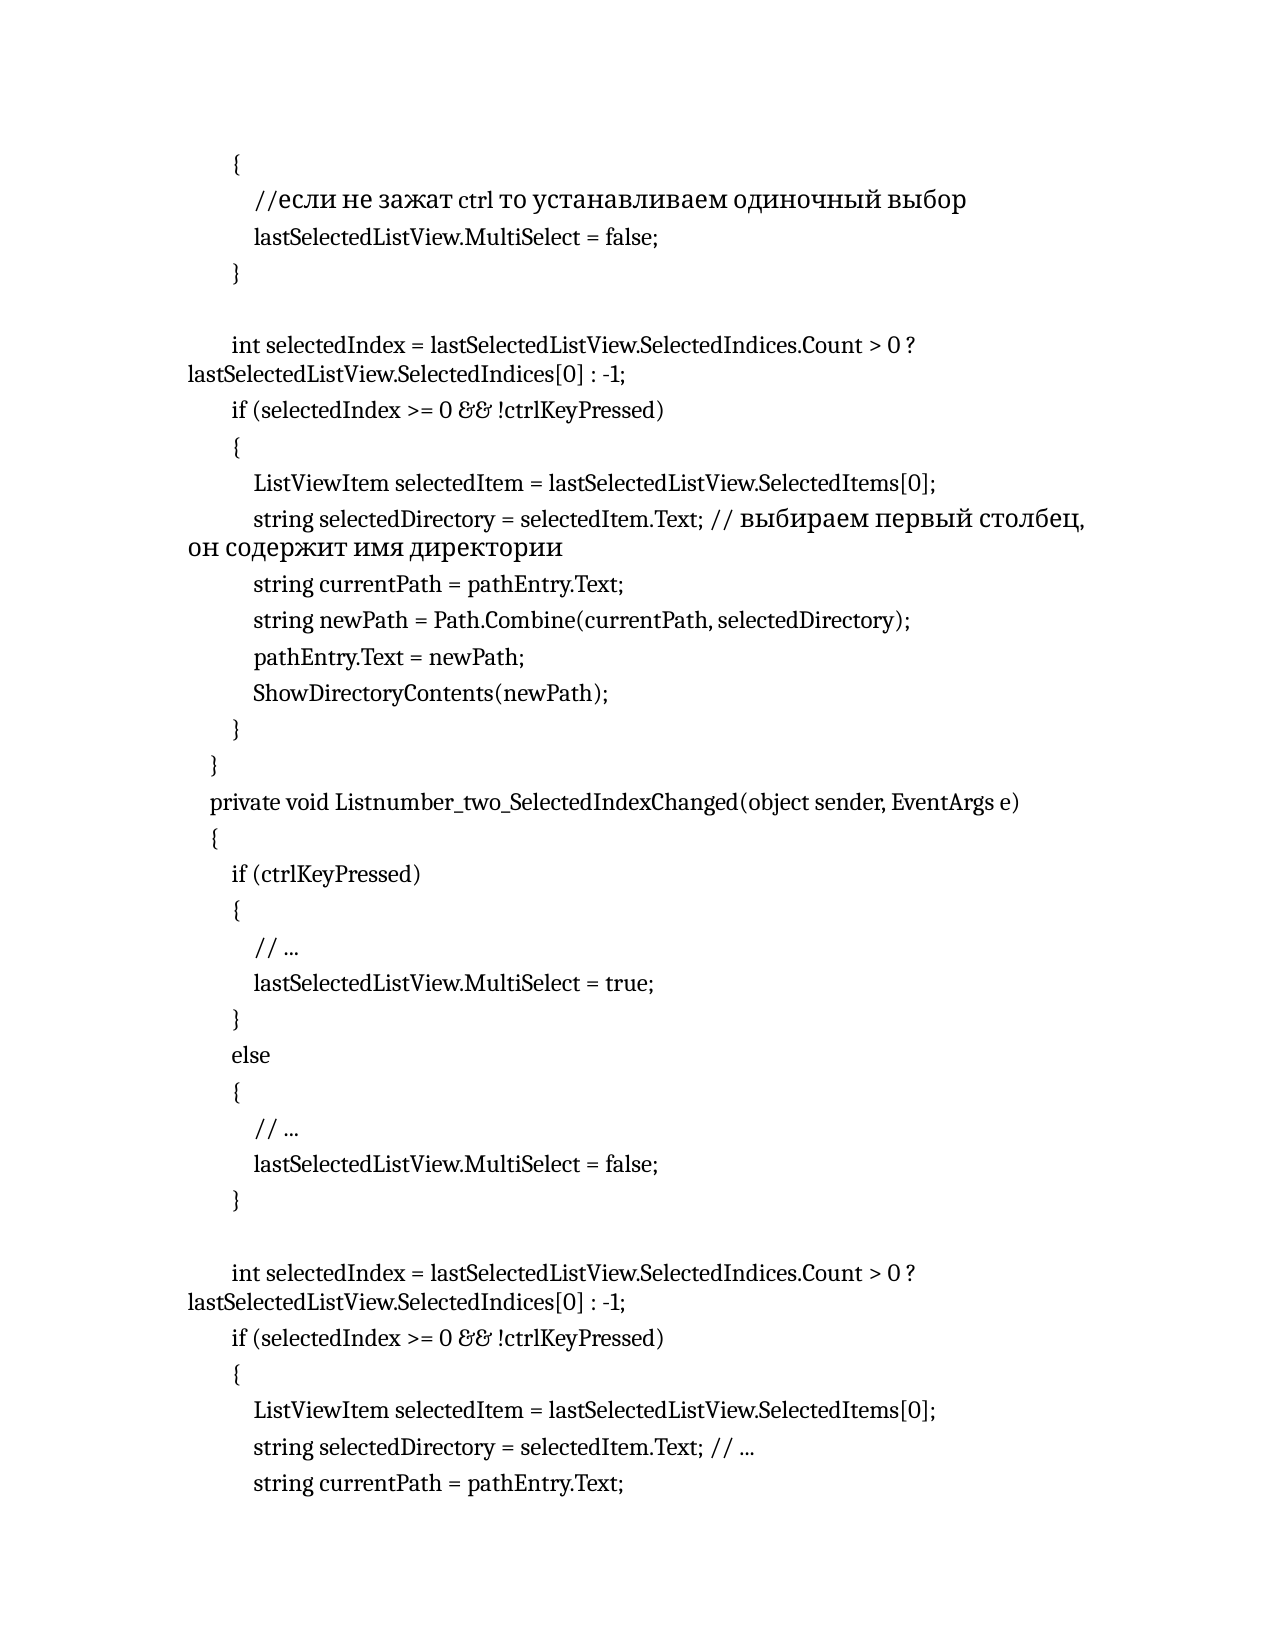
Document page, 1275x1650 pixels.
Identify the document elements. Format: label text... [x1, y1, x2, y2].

text ShowDirectoryContents(newPath); [187, 679, 1087, 707]
text // ... [187, 932, 1087, 961]
text lastSelectedListView.MultiSelect = true; [187, 969, 1087, 997]
text { [187, 1360, 1087, 1389]
text { [187, 150, 1087, 179]
text private void Listnumber_two_SelectedIndexChanged(object sender, EventArgs e) [187, 787, 1087, 816]
text } [187, 259, 1087, 287]
text if (selectedIndex >= 0 && !ctrlKeyPressed) [187, 396, 1087, 425]
text } [187, 715, 1087, 744]
text ListViewItem selectedItem = lastSelectedListView.SelectedItems[0]; [187, 1396, 1087, 1425]
text lastSelectedListView.MultiSelect = false; [187, 222, 1087, 251]
text { [187, 824, 1087, 852]
text string currentPath = pathEntry.Text; [187, 570, 1087, 599]
text string selectedDirectory = selectedItem.Text; // ... [187, 1432, 1087, 1461]
text if (selectedIndex >= 0 && !ctrlKeyPressed) [187, 1324, 1087, 1352]
text { [187, 432, 1087, 461]
text pathEntry.Text = newPath; [187, 642, 1087, 671]
text ListViewItem selectedItem = lastSelectedListView.SelectedItems[0]; [187, 469, 1087, 497]
text int selectedIndex = lastSelectedListView.SelectedIndices.Count > 0 ? lastSelectedListView.SelectedIndices[0] : -1; [187, 1259, 1087, 1316]
text lastSelectedListView.MultiSelect = false; [187, 1150, 1087, 1179]
text { [187, 1077, 1087, 1106]
text string currentPath = pathEntry.Text; [187, 1469, 1087, 1497]
text { [187, 896, 1087, 925]
text } [187, 1186, 1087, 1215]
text } [187, 1005, 1087, 1034]
text int selectedIndex = lastSelectedListView.SelectedIndices.Count > 0 ? lastSelectedListView.SelectedIndices[0] : -1; [187, 331, 1087, 389]
text string newPath = Path.Combine(currentPath, selectedDirectory); [187, 606, 1087, 635]
text // ... [187, 1114, 1087, 1142]
text //если не зажат ctrl то устанавливаем одиночный выбор [187, 186, 1087, 215]
text if (ctrlKeyPressed) [187, 860, 1087, 889]
text } [187, 751, 1087, 780]
text string selectedDirectory = selectedItem.Text; // выбираем первый столбец, он содержит имя директории [187, 505, 1087, 562]
text else [187, 1041, 1087, 1070]
